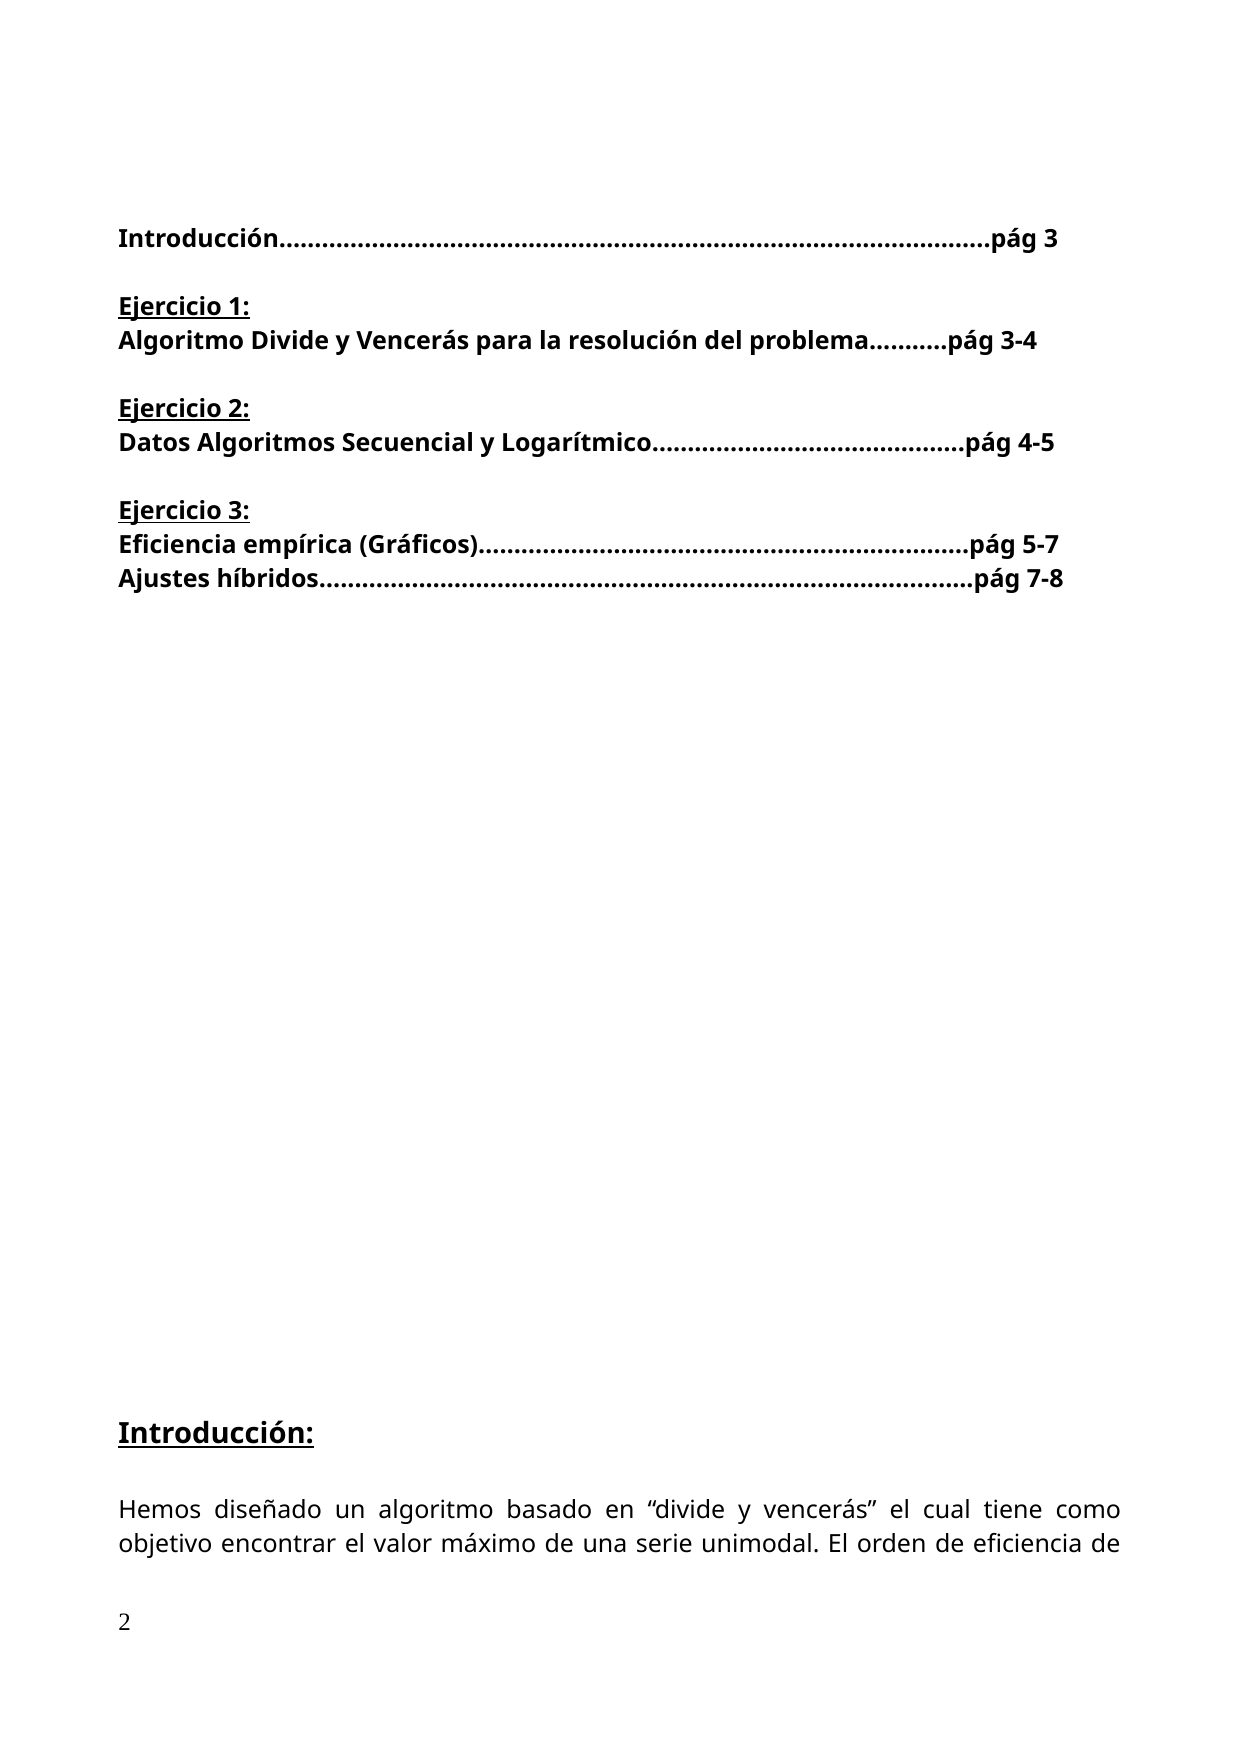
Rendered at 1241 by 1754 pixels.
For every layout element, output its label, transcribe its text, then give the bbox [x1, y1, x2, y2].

text Ejercicio 3: [118, 493, 1122, 527]
text Ejercicio 2: [118, 391, 1122, 425]
text Datos Algoritmos Secuencial y Logarítmico……………………………….…….pág 4-5 [118, 425, 1122, 459]
text Introducción: [118, 1412, 1122, 1452]
text Eficiencia empírica (Gráficos)………………….………………………………..………pág 5-7 [118, 527, 1122, 561]
text Ejercicio 1: [118, 288, 1122, 322]
text Ajustes híbridos…...………………………………………………..………………………...pág 7-8 [118, 561, 1122, 595]
text Introducción……………………………………………………….……………………………...pág 3 [118, 220, 1122, 254]
text Hemos diseñado un algoritmo basado en “divide y vencerás” el cual tiene como objetivo encontrar el valor máximo de una serie unimodal. El orden de eficiencia de [118, 1492, 1122, 1560]
text Algoritmo Divide y Vencerás para la resolución del problema...…..…pág 3-4 [118, 322, 1122, 357]
